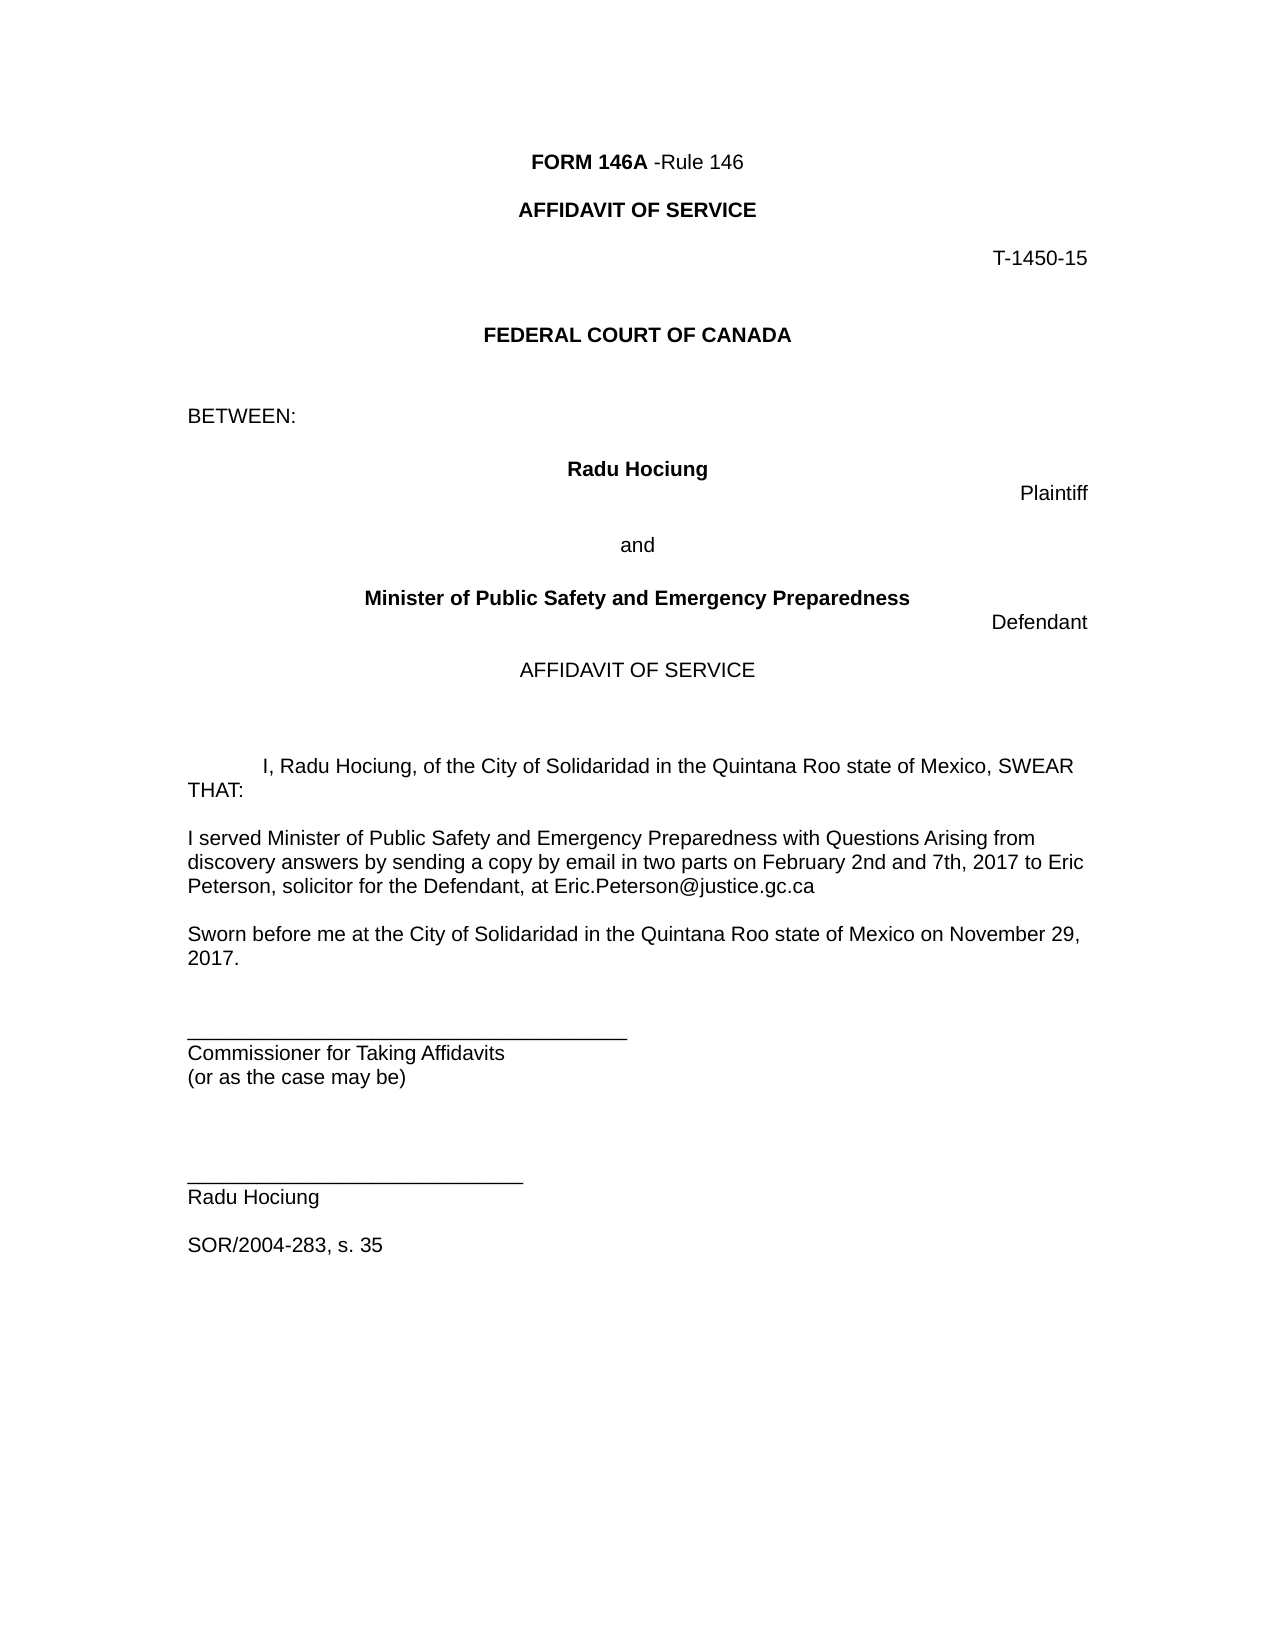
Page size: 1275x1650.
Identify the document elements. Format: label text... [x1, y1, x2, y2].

text AFFIDAVIT OF SERVICE [187, 198, 1087, 222]
text Plaintiff [187, 481, 1087, 504]
text I, Radu Hociung, of the City of Solidaridad in the Quintana Roo state of Mexico, SWEAR THAT: [187, 754, 1087, 802]
text T-1450-15 [187, 246, 1087, 270]
text AFFIDAVIT OF SERVICE [187, 658, 1087, 682]
text (or as the case may be) [187, 1065, 1087, 1089]
text ______________________________________ [187, 1017, 1087, 1041]
text SOR/2004-283, s. 35 [187, 1233, 1087, 1257]
text Sworn before me at the City of Solidaridad in the Quintana Roo state of Mexico on November 29, 2017. [187, 921, 1087, 969]
text _____________________________ [187, 1161, 1087, 1185]
text BETWEEN: [187, 404, 1087, 428]
text FEDERAL COURT OF CANADA [187, 322, 1087, 346]
text Radu Hociung [187, 457, 1087, 481]
text Radu Hociung [187, 1185, 1087, 1209]
text I served Minister of Public Safety and Emergency Preparedness with Questions Arising from discovery answers by sending a copy by email in two parts on February 2nd and 7th, 2017 to Eric Peterson, solicitor for the Defendant, at Eric.Peterson@justice.gc.ca [187, 826, 1087, 897]
text and [187, 533, 1087, 557]
text Minister of Public Safety and Emergency Preparedness [187, 586, 1087, 610]
text Commissioner for Taking Affidavits [187, 1041, 1087, 1065]
text Defendant [187, 610, 1087, 634]
text FORM 146A -Rule 146 [187, 150, 1087, 174]
